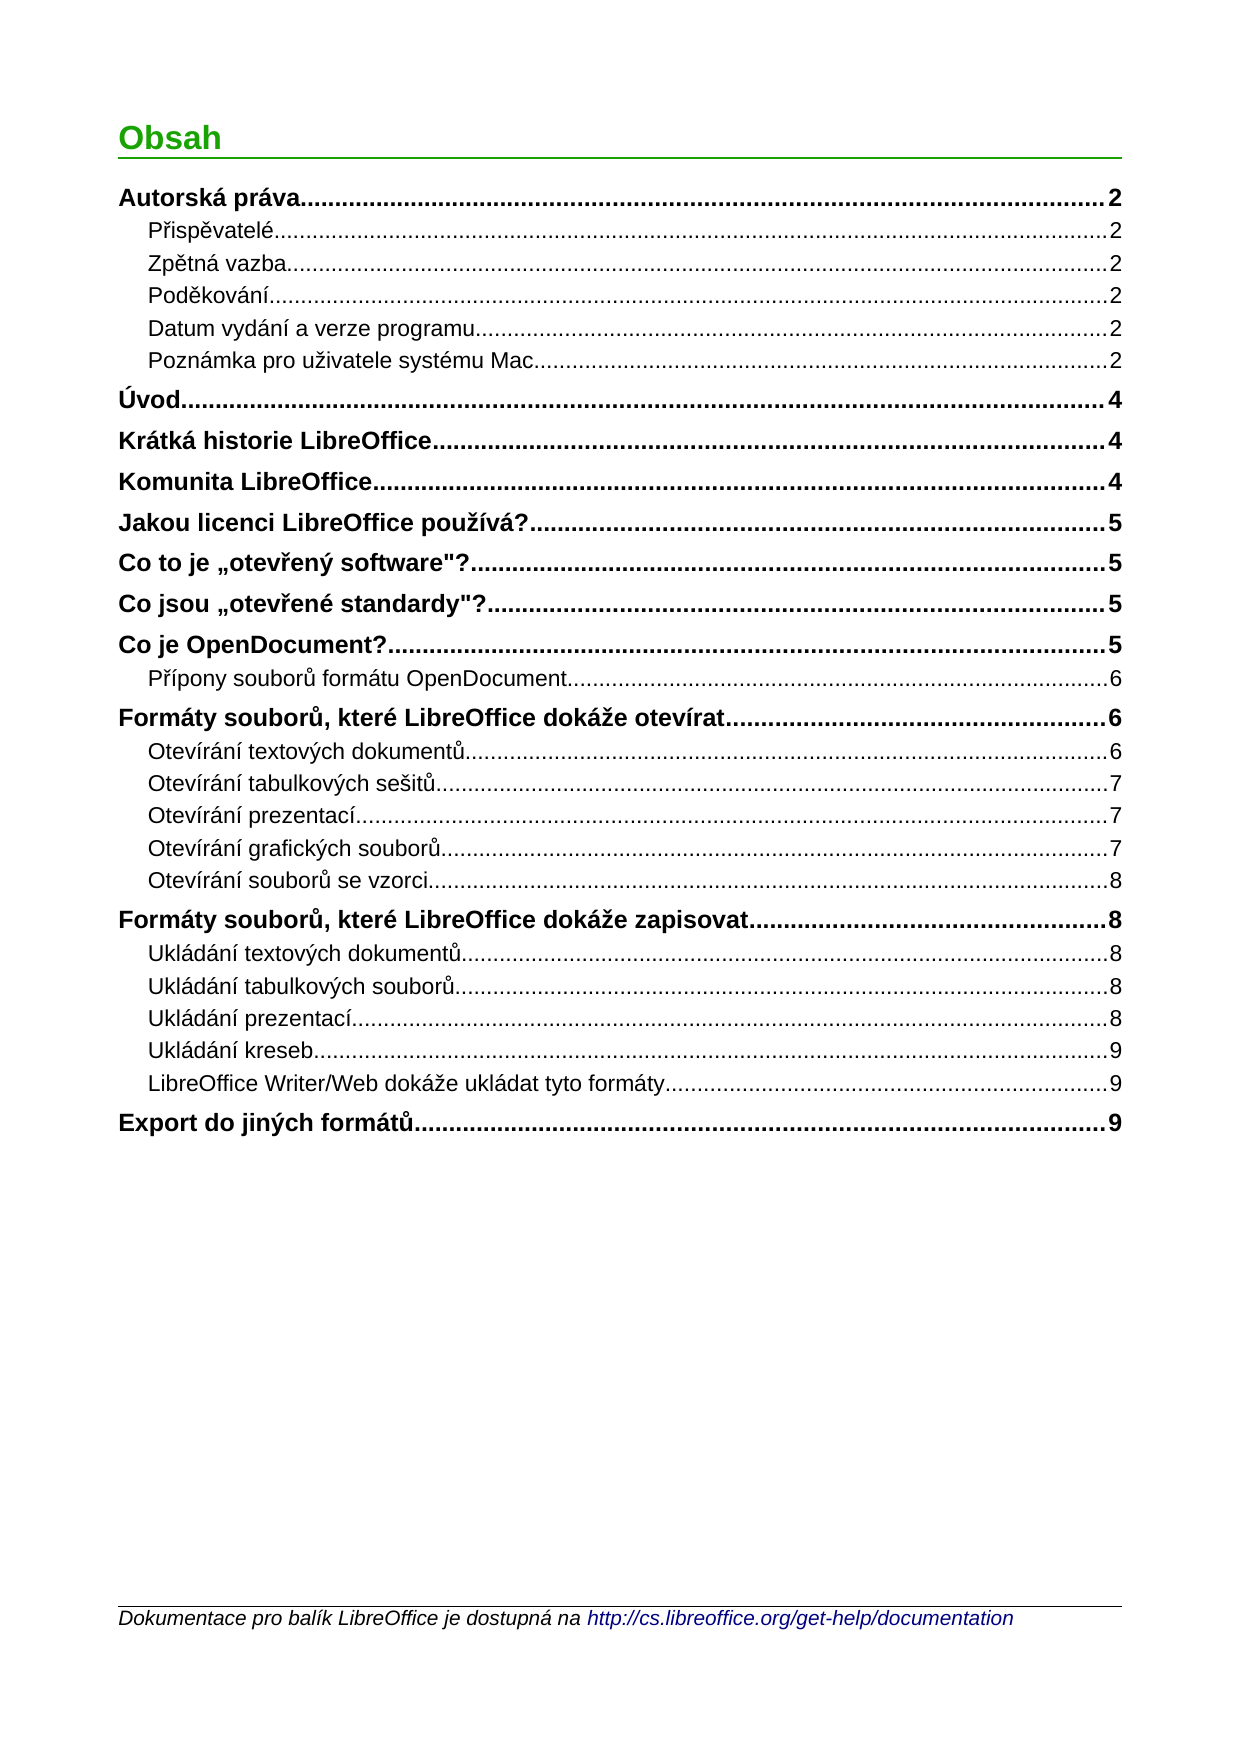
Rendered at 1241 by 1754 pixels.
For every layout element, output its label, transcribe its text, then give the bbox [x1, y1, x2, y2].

text Úvod 4 [118, 385, 1122, 414]
text Export do jiných formátů 9 [118, 1108, 1122, 1137]
text Zpětná vazba 2 [148, 250, 1122, 276]
text Jakou licenci LibreOffice používá? 5 [118, 507, 1122, 536]
subtitle Obsah [118, 118, 1122, 157]
text Ukládání textových dokumentů 8 [148, 940, 1122, 967]
text Formáty souborů, které LibreOffice dokáže zapisovat 8 [118, 906, 1122, 934]
text Krátká historie LibreOffice 4 [118, 426, 1122, 455]
text Otevírání souborů se vzorci 8 [148, 867, 1122, 893]
text Přípony souborů formátu OpenDocument 6 [148, 664, 1122, 691]
text LibreOffice Writer/Web dokáže ukládat tyto formáty 9 [148, 1070, 1122, 1096]
text Přispěvatelé 2 [148, 217, 1122, 244]
text Co je OpenDocument? 5 [118, 630, 1122, 658]
text Komunita LibreOffice 4 [118, 467, 1122, 496]
text Ukládání prezentací 8 [148, 1005, 1122, 1031]
text Otevírání tabulkových sešitů 7 [148, 770, 1122, 796]
text Otevírání textových dokumentů 6 [148, 738, 1122, 764]
text Formáty souborů, které LibreOffice dokáže otevírat 6 [118, 703, 1122, 732]
text Ukládání tabulkových souborů 8 [148, 973, 1122, 999]
text Poznámka pro uživatele systému Mac 2 [148, 347, 1122, 373]
text Datum vydání a verze programu 2 [148, 314, 1122, 341]
text Otevírání prezentací 7 [148, 802, 1122, 829]
text Autorská práva 2 [118, 183, 1122, 211]
text Co jsou „otevřené standardy"? 5 [118, 589, 1122, 618]
text Co to je „otevřený software"? 5 [118, 548, 1122, 577]
text Otevírání grafických souborů 7 [148, 835, 1122, 861]
text Ukládání kreseb 9 [148, 1037, 1122, 1064]
text Poděkování 2 [148, 282, 1122, 308]
